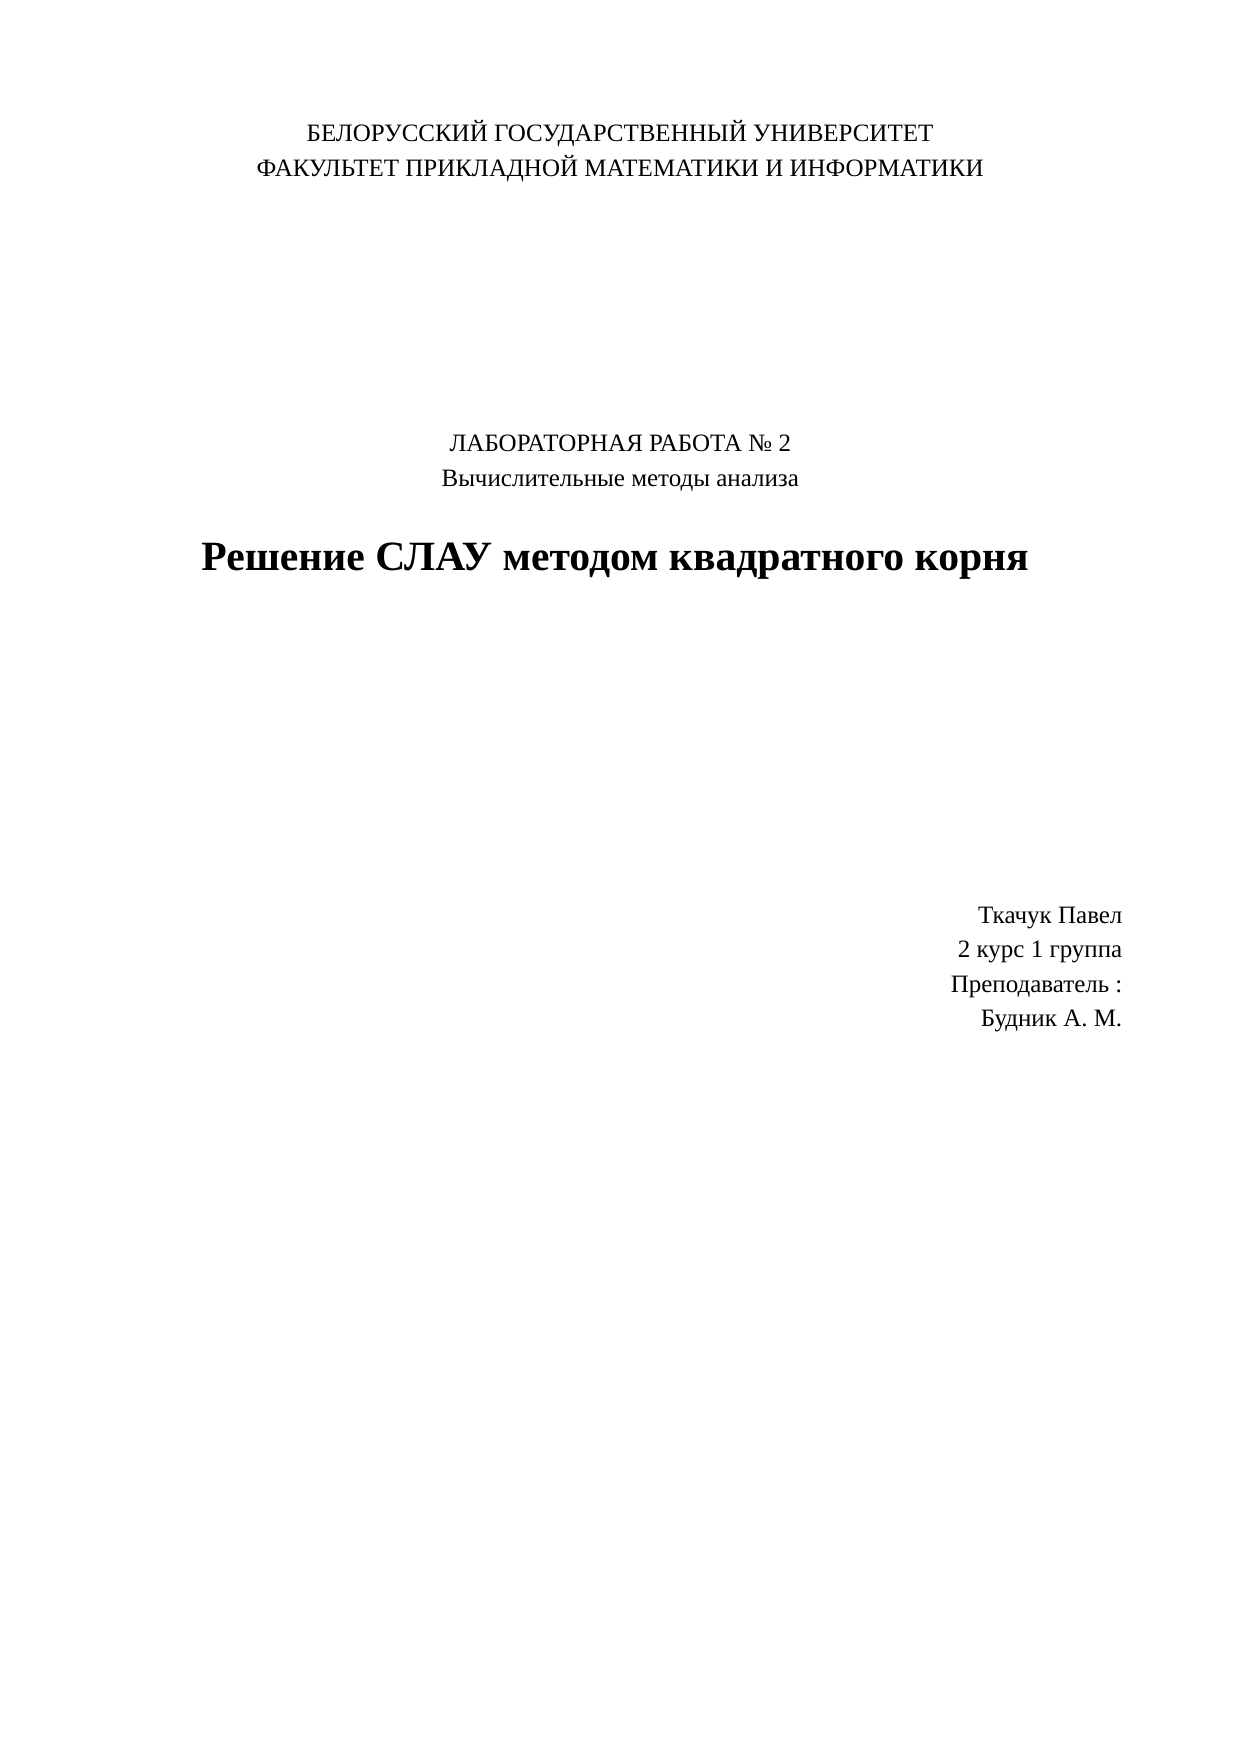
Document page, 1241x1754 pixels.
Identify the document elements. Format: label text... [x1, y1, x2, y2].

text БЕЛОРУССКИЙ ГОСУДАРСТВЕННЫЙ УНИВЕРСИТЕТ [118, 118, 1122, 147]
text Вычислительные методы анализа [118, 463, 1122, 492]
text Ткачук Павел [841, 900, 1122, 928]
text Преподаватель : [783, 969, 1122, 997]
text ЛАБОРАТОРНАЯ РАБОТА № 2 [118, 428, 1122, 457]
text Решение СЛАУ методом квадратного корня [118, 532, 1122, 580]
text Будник А. М. [783, 1003, 1122, 1032]
text ФАКУЛЬТЕТ ПРИКЛАДНОЙ МАТЕМАТИКИ И ИНФОРМАТИКИ [118, 153, 1122, 181]
text 2 курс 1 группа [828, 934, 1122, 963]
